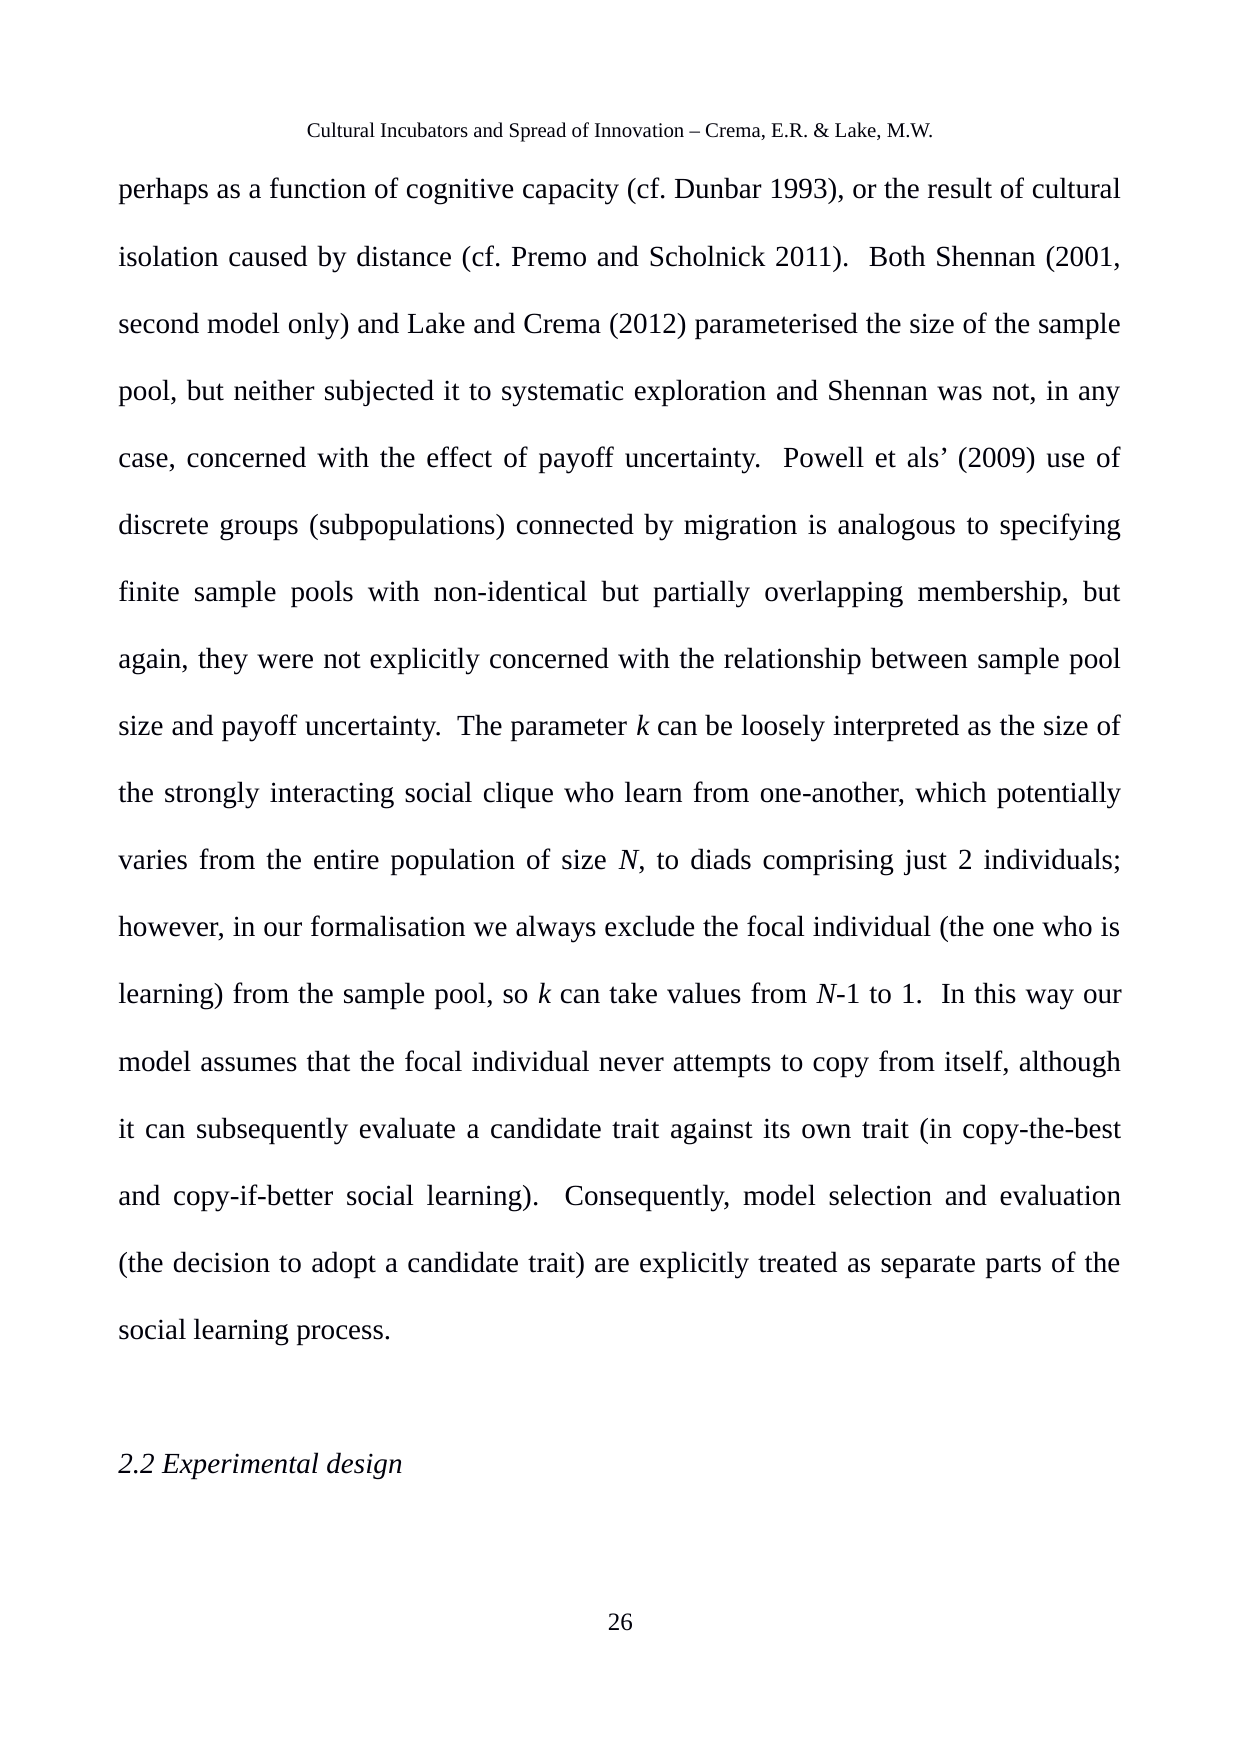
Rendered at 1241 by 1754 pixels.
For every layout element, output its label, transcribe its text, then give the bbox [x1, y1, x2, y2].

text perhaps as a function of cognitive capacity (cf. Dunbar 1993), or the result of cultural isolation caused by distance (cf. Premo and Scholnick 2011). Both Shennan (2001, second model only) and Lake and Crema (2012) parameterised the size of the sample pool, but neither subjected it to systematic exploration and Shennan was not, in any case, concerned with the effect of payoff uncertainty. Powell et als’ (2009) use of discrete groups (subpopulations) connected by migration is analogous to specifying finite sample pools with non-identical but partially overlapping membership, but again, they were not explicitly concerned with the relationship between sample pool size and payoff uncertainty. The parameter k can be loosely interpreted as the size of the strongly interacting social clique who learn from one-another, which potentially varies from the entire population of size N, to diads comprising just 2 individuals; however, in our formalisation we always exclude the focal individual (the one who is learning) from the sample pool, so k can take values from N-1 to 1. In this way our model assumes that the focal individual never attempts to copy from itself, although it can subsequently evaluate a candidate trait against its own trait (in copy-the-best and copy-if-better social learning). Consequently, model selection and evaluation (the decision to adopt a candidate trait) are explicitly treated as separate parts of the social learning process. [118, 172, 1122, 1346]
text 2.2 Experimental design [118, 1446, 1122, 1480]
